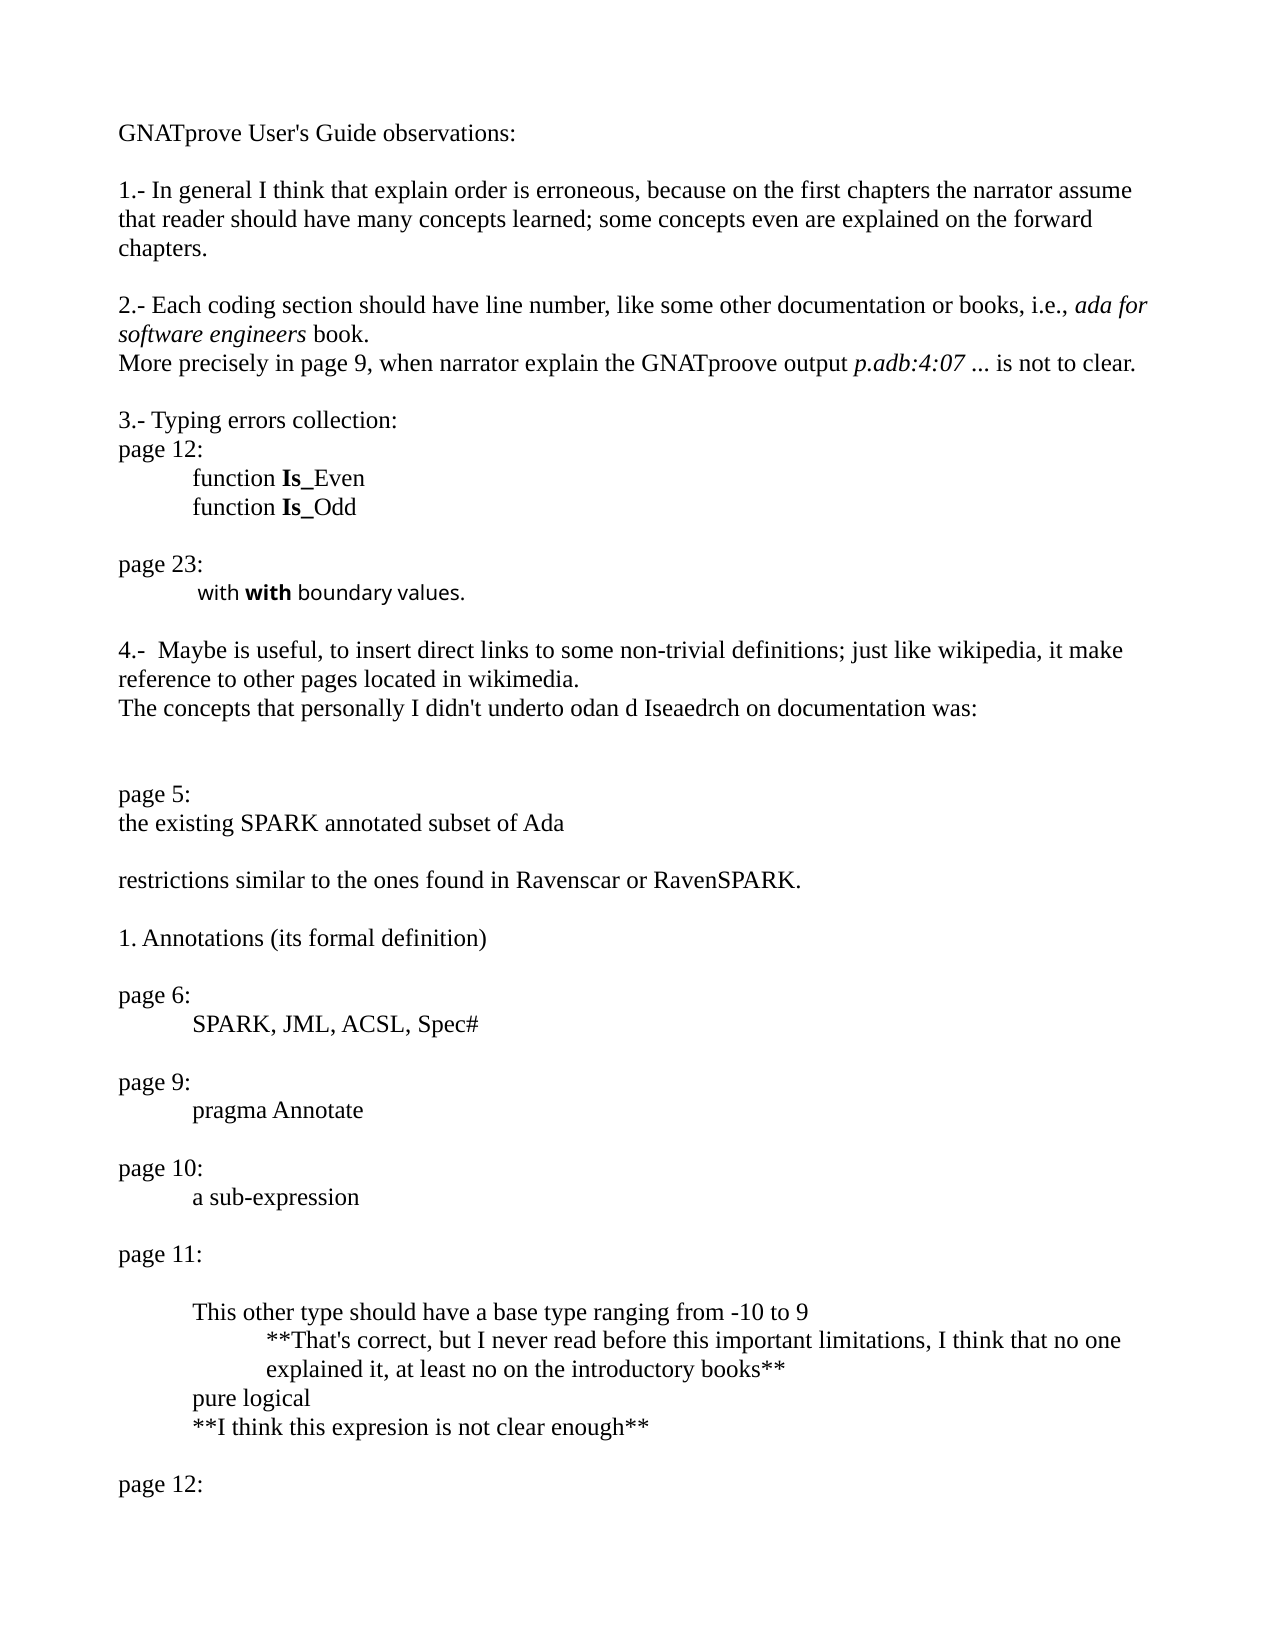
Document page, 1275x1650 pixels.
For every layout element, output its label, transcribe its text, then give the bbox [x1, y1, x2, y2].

text page 6: [118, 980, 1157, 1009]
text 3.- Typing errors collection: [118, 406, 1157, 434]
text 4.- Maybe is useful, to insert direct links to some non-trivial definitions; just like wikipedia, it make reference to other pages located in wikimedia. [118, 635, 1157, 693]
text **That's correct, but I never read before this important limitations, I think that no one explained it, at least no on the introductory books** [266, 1325, 1157, 1383]
text restrictions similar to the ones found in Ravenscar or RavenSPARK. [118, 865, 1157, 894]
text More precisely in page 9, when narrator explain the GNATproove output p.adb:4:07 ... is not to clear. [118, 348, 1157, 377]
text page 10: [118, 1153, 1157, 1182]
text with with boundary values. [192, 578, 1157, 607]
text pragma Annotate [192, 1095, 1157, 1124]
text pure logical [192, 1383, 1157, 1412]
text page 23: [118, 549, 1157, 578]
text GNATprove User's Guide observations: [118, 118, 1157, 147]
text This other type should have a base type ranging from -10 to 9 [192, 1297, 1157, 1325]
text a sub-expression [192, 1182, 1157, 1210]
text function Is_Even [192, 463, 1157, 492]
text function Is_Odd [192, 492, 1157, 521]
text the existing SPARK annotated subset of Ada [118, 808, 1157, 837]
text page 12: [118, 434, 1157, 463]
text page 9: [118, 1067, 1157, 1095]
text 2.- Each coding section should have line number, like some other documentation or books, i.e., ada for software engineers book. [118, 291, 1157, 348]
text The concepts that personally I didn't underto odan d Iseaedrch on documentation was: [118, 693, 1157, 722]
text page 5: [118, 779, 1157, 808]
text SPARK, JML, ACSL, Spec# [192, 1009, 1157, 1038]
text page 11: [118, 1239, 1157, 1268]
text 1.- In general I think that explain order is erroneous, because on the first chapters the narrator assume that reader should have many concepts learned; some concepts even are explained on the forward chapters. [118, 176, 1157, 262]
text 1. Annotations (its formal definition) [118, 923, 1157, 952]
text page 12: [118, 1469, 1157, 1498]
text **I think this expresion is not clear enough** [192, 1412, 1157, 1440]
